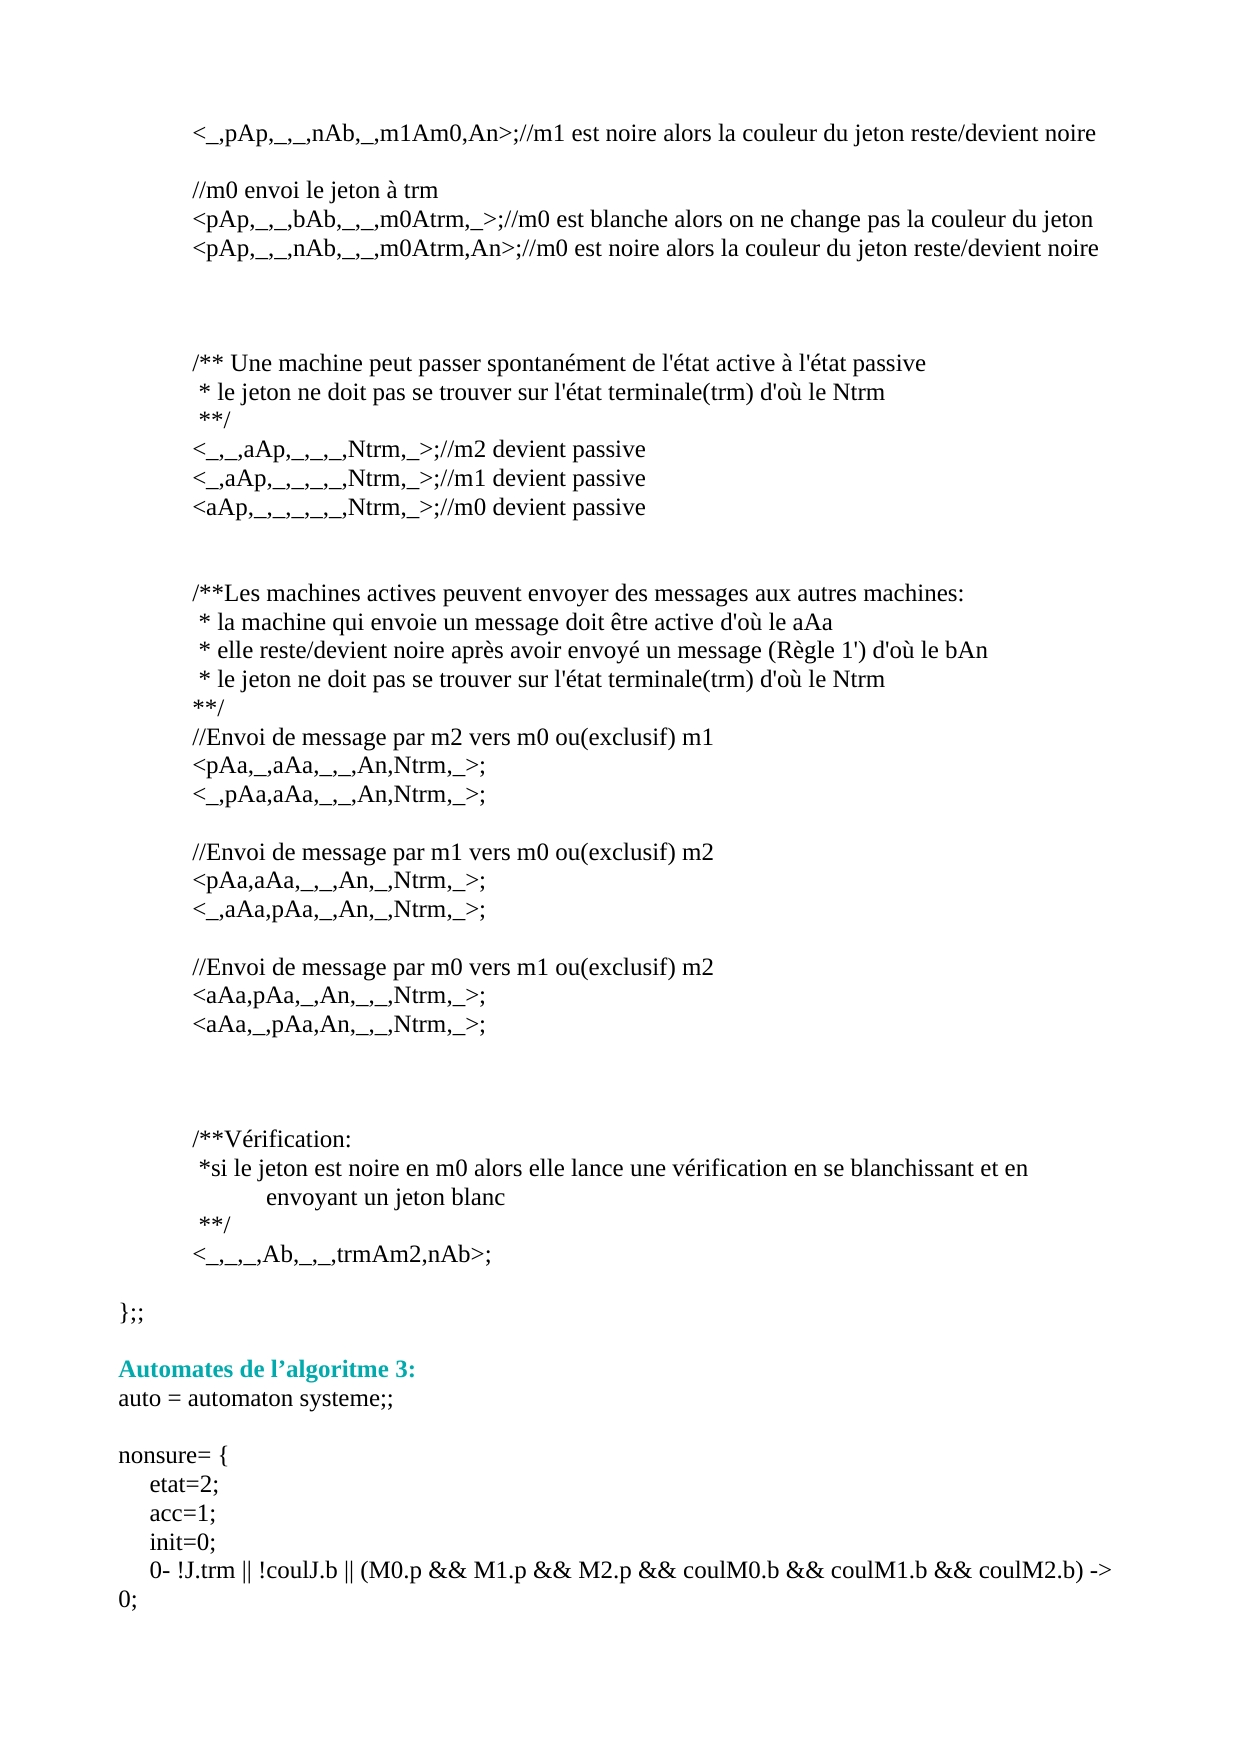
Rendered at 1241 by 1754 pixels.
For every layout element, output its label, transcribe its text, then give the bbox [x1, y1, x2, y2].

text init=0; [118, 1527, 1122, 1556]
text };; [118, 1297, 1122, 1326]
text **/ [118, 1211, 1122, 1239]
text auto = automaton systeme;; [118, 1383, 1122, 1412]
text /** Une machine peut passer spontanément de l'état active à l'état passive [118, 348, 1122, 377]
text <_,aAa,pAa,_,An,_,Ntrm,_>; [118, 894, 1122, 923]
text <aAa,_,pAa,An,_,_,Ntrm,_>; [118, 1009, 1122, 1038]
text //Envoi de message par m0 vers m1 ou(exclusif) m2 [118, 952, 1122, 981]
text * elle reste/devient noire après avoir envoyé un message (Règle 1') d'où le bAn [118, 636, 1122, 664]
text nonsure= { [118, 1441, 1122, 1469]
text Automates de l’algoritme 3: [118, 1354, 1122, 1383]
text <pAa,_,aAa,_,_,An,Ntrm,_>; [118, 751, 1122, 779]
text <aAp,_,_,_,_,_,Ntrm,_>;//m0 devient passive [118, 492, 1122, 521]
text * le jeton ne doit pas se trouver sur l'état terminale(trm) d'où le Ntrm [118, 664, 1122, 693]
text //m0 envoi le jeton à trm [118, 176, 1122, 204]
text /**Vérification: [118, 1124, 1122, 1153]
text *si le jeton est noire en m0 alors elle lance une vérification en se blanchissant et en envoyant un jeton blanc [118, 1153, 1122, 1211]
text <_,_,_,Ab,_,_,trmAm2,nAb>; [118, 1239, 1122, 1268]
text <pAp,_,_,bAb,_,_,m0Atrm,_>;//m0 est blanche alors on ne change pas la couleur du jeton [118, 204, 1122, 233]
text **/ [118, 693, 1122, 722]
text //Envoi de message par m2 vers m0 ou(exclusif) m1 [118, 722, 1122, 751]
text acc=1; [118, 1498, 1122, 1527]
text //Envoi de message par m1 vers m0 ou(exclusif) m2 [118, 837, 1122, 866]
text * la machine qui envoie un message doit être active d'où le aAa [118, 607, 1122, 636]
text **/ [118, 406, 1122, 434]
text <_,pAp,_,_,nAb,_,m1Am0,An>;//m1 est noire alors la couleur du jeton reste/devient noire [118, 118, 1122, 147]
text 0- !J.trm || !coulJ.b || (M0.p && M1.p && M2.p && coulM0.b && coulM1.b && coulM2.b) -> 0; [118, 1556, 1122, 1613]
text * le jeton ne doit pas se trouver sur l'état terminale(trm) d'où le Ntrm [118, 377, 1122, 406]
text <_,pAa,aAa,_,_,An,Ntrm,_>; [118, 779, 1122, 808]
text <pAp,_,_,nAb,_,_,m0Atrm,An>;//m0 est noire alors la couleur du jeton reste/devient noire [118, 233, 1122, 262]
text /**Les machines actives peuvent envoyer des messages aux autres machines: [118, 578, 1122, 607]
text <_,aAp,_,_,_,_,Ntrm,_>;//m1 devient passive [118, 463, 1122, 492]
text <pAa,aAa,_,_,An,_,Ntrm,_>; [118, 866, 1122, 894]
text etat=2; [118, 1469, 1122, 1498]
text <aAa,pAa,_,An,_,_,Ntrm,_>; [118, 981, 1122, 1009]
text <_,_,aAp,_,_,_,Ntrm,_>;//m2 devient passive [118, 434, 1122, 463]
